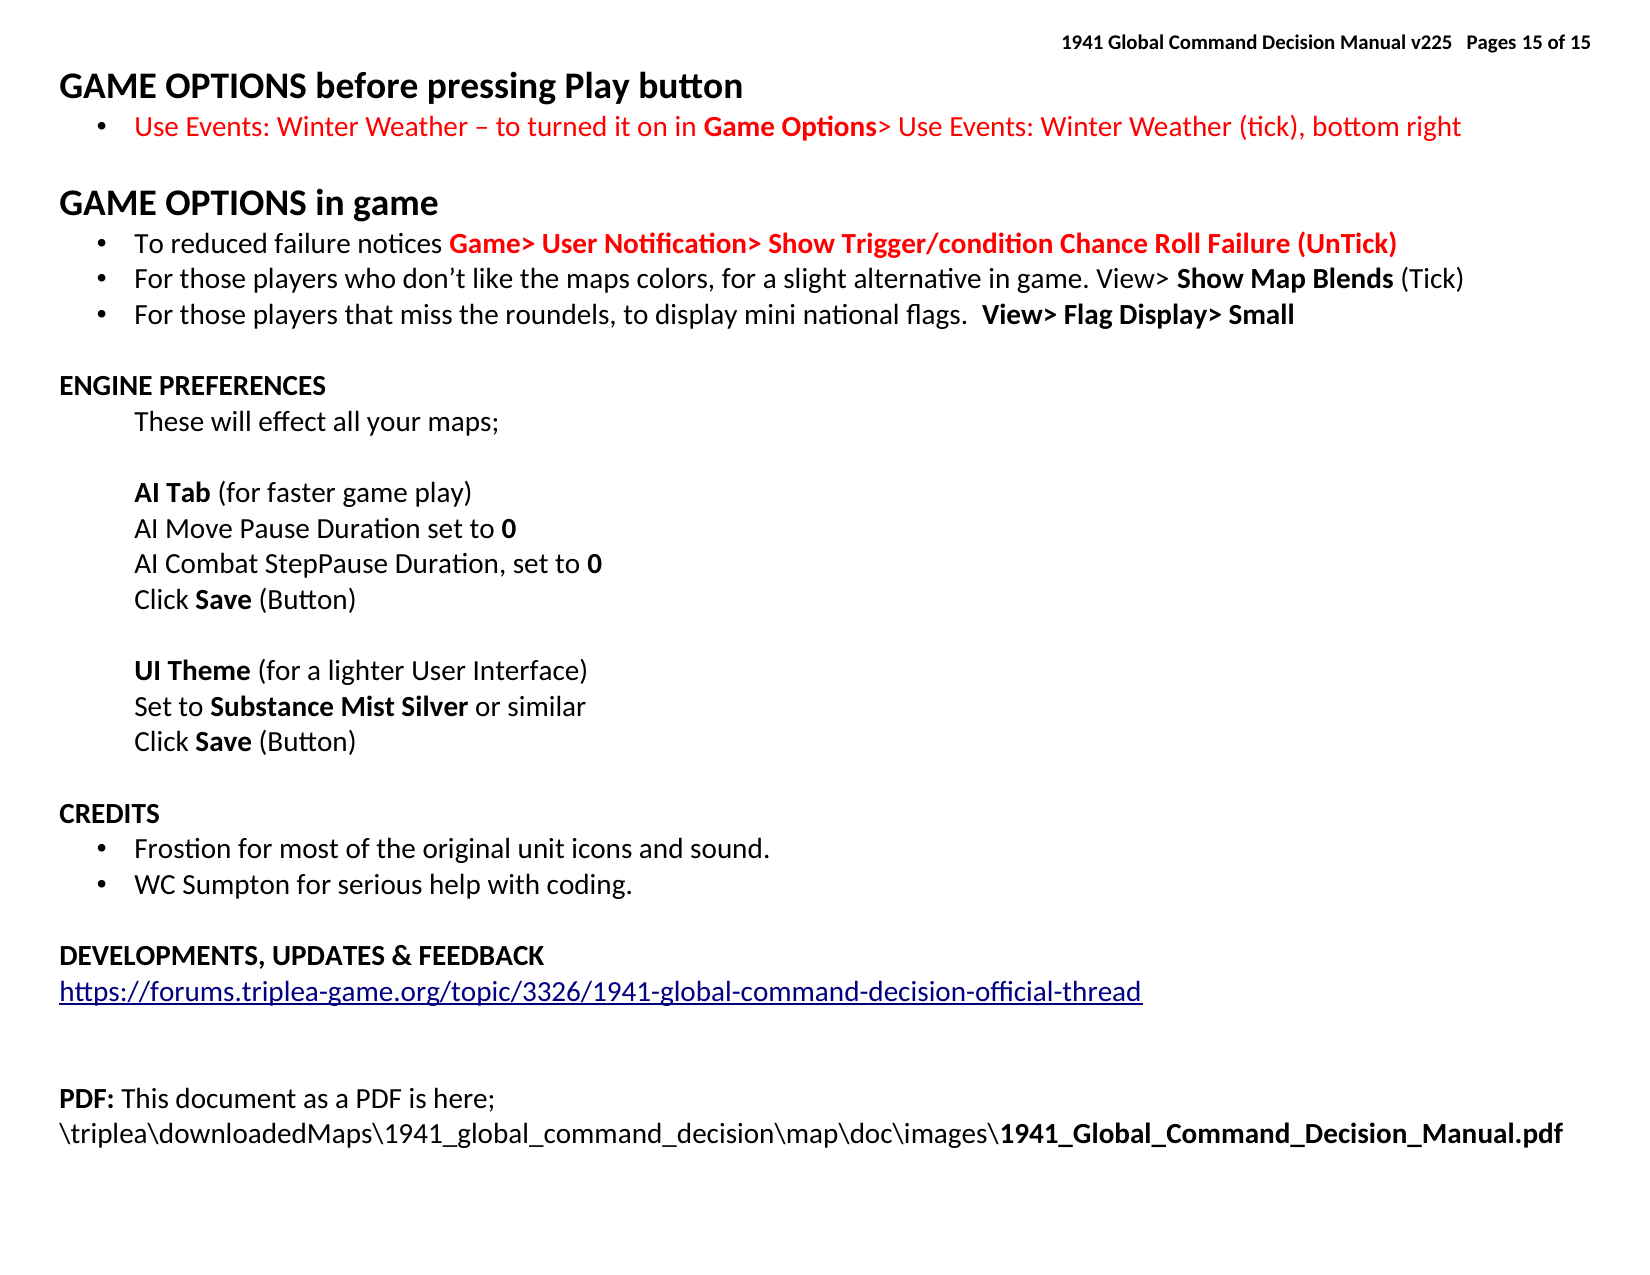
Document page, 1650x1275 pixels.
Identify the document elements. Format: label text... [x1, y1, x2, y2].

list For those players that miss the roundels, to display mini national flags. View> Flag Display> Small [97, 296, 1591, 332]
text GAME OPTIONS before pressing Play button [59, 62, 1591, 108]
list WC Sumpton for serious help with coding. [97, 866, 1591, 902]
text Click Save (Button) [134, 581, 1591, 617]
list Frostion for most of the original unit icons and sound. [97, 830, 1591, 866]
text Set to Substance Mist Silver or similar [134, 688, 1591, 723]
text GAME OPTIONS in game [59, 179, 1591, 225]
text Click Save (Button) [134, 723, 1591, 759]
text UI Theme (for a lighter User Interface) [134, 652, 1591, 688]
text These will effect all your maps; [59, 403, 1591, 438]
text CREDITS [59, 795, 1591, 830]
list For those players who don’t like the maps colors, for a slight alternative in game. View> Show Map Blends (Tick) [97, 260, 1591, 296]
list To reduced failure notices Game> User Notification> Show Trigger/condition Chance Roll Failure (UnTick) [97, 225, 1591, 260]
text AI Move Pause Duration set to 0 [134, 510, 1591, 545]
text \triplea\downloadedMaps\1941_global_command_decision\map\doc\images\1941_Global_Command_Decision_Manual.pdf [59, 1115, 1591, 1151]
text https://forums.triplea-game.org/topic/3326/1941-global-command-decision-official-thread [59, 973, 1591, 1008]
text PDF: This document as a PDF is here; [59, 1080, 1591, 1115]
list ENGINE PREFERENCES [59, 367, 1591, 403]
text AI Tab (for faster game play) [134, 474, 1591, 510]
text AI Combat StepPause Duration, set to 0 [134, 545, 1591, 581]
list Use Events: Winter Weather – to turned it on in Game Options> Use Events: Winter Weather (tick), bottom right [97, 108, 1591, 143]
text DEVELOPMENTS, UPDATES & FEEDBACK [59, 937, 1591, 973]
